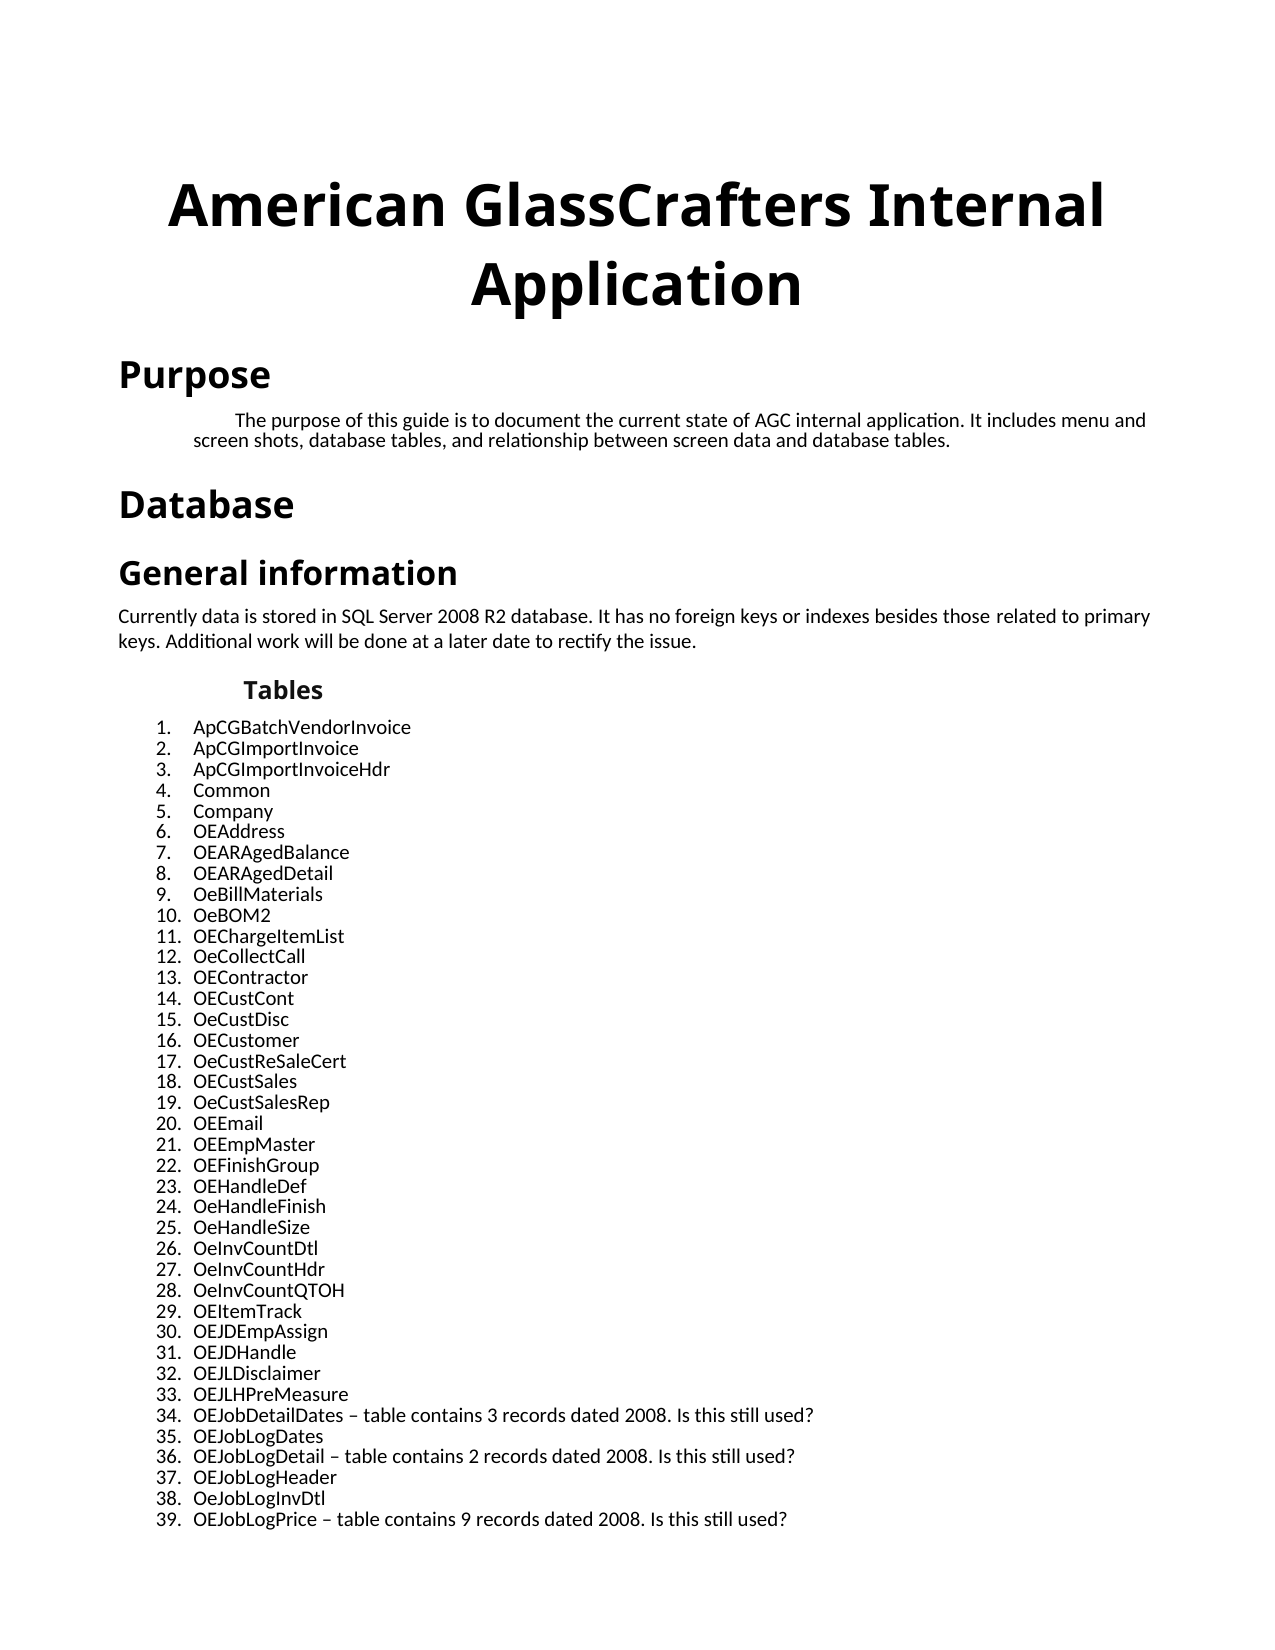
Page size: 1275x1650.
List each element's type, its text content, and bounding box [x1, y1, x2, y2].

list OeInvCountDtl [156, 1240, 1157, 1261]
list Common [156, 782, 1157, 802]
list OEARAgedDetail [156, 865, 1157, 886]
list OEJobDetailDates – table contains 3 records dated 2008. Is this still used? [156, 1407, 1157, 1427]
list OeBOM2 [156, 907, 1157, 927]
list OeCollectCall [156, 948, 1157, 969]
list ApCGImportInvoiceHdr [156, 761, 1157, 782]
list OEJobLogHeader [156, 1469, 1157, 1490]
list ApCGImportInvoice [156, 740, 1157, 761]
list OEJobLogDetail – table contains 2 records dated 2008. Is this still used? [156, 1448, 1157, 1469]
list OeCustDisc [156, 1011, 1157, 1032]
list OEItemTrack [156, 1302, 1157, 1323]
list OEJobLogDates [156, 1427, 1157, 1448]
list OEARAgedBalance [156, 844, 1157, 865]
list OEJobLogPrice – table contains 9 records dated 2008. Is this still used? [156, 1511, 1157, 1532]
list OeCustSalesRep [156, 1094, 1157, 1115]
title American GlassCrafters Internal Application [118, 164, 1157, 323]
list OeJobLogInvDtl [156, 1490, 1157, 1511]
subtitle General information [118, 550, 1157, 595]
list OEJDHandle [156, 1344, 1157, 1365]
list OECustSales [156, 1073, 1157, 1094]
list OEEmail [156, 1115, 1157, 1136]
list ApCGBatchVendorInvoice [156, 719, 1157, 740]
list OeCustReSaleCert [156, 1052, 1157, 1073]
list OEContractor [156, 969, 1157, 990]
list OeInvCountHdr [156, 1261, 1157, 1282]
list OEAddress [156, 823, 1157, 844]
list OeHandleFinish [156, 1198, 1157, 1219]
list OEHandleDef [156, 1177, 1157, 1198]
list OEEmpMaster [156, 1136, 1157, 1157]
text Currently data is stored in SQL Server 2008 R2 database. It has no foreign keys or indexes besides those related to primary keys. Additional work will be done at a later date to rectify the issue. [118, 608, 1157, 654]
list OECustomer [156, 1032, 1157, 1052]
list OEJLHPreMeasure [156, 1386, 1157, 1407]
subtitle Purpose [118, 348, 1157, 399]
list OEJDEmpAssign [156, 1323, 1157, 1344]
list OECustCont [156, 990, 1157, 1011]
list OEChargeItemList [156, 927, 1157, 948]
list OEFinishGroup [156, 1157, 1157, 1177]
subtitle Tables [193, 672, 1157, 707]
list OEJLDisclaimer [156, 1365, 1157, 1386]
list OeHandleSize [156, 1219, 1157, 1240]
list OeInvCountQTOH [156, 1282, 1157, 1302]
list OeBillMaterials [156, 886, 1157, 907]
list Company [156, 802, 1157, 823]
subtitle Database [118, 478, 1157, 529]
text The purpose of this guide is to document the current state of AGC internal application. It includes menu and screen shots, database tables, and relationship between screen data and database tables. [193, 411, 1157, 453]
